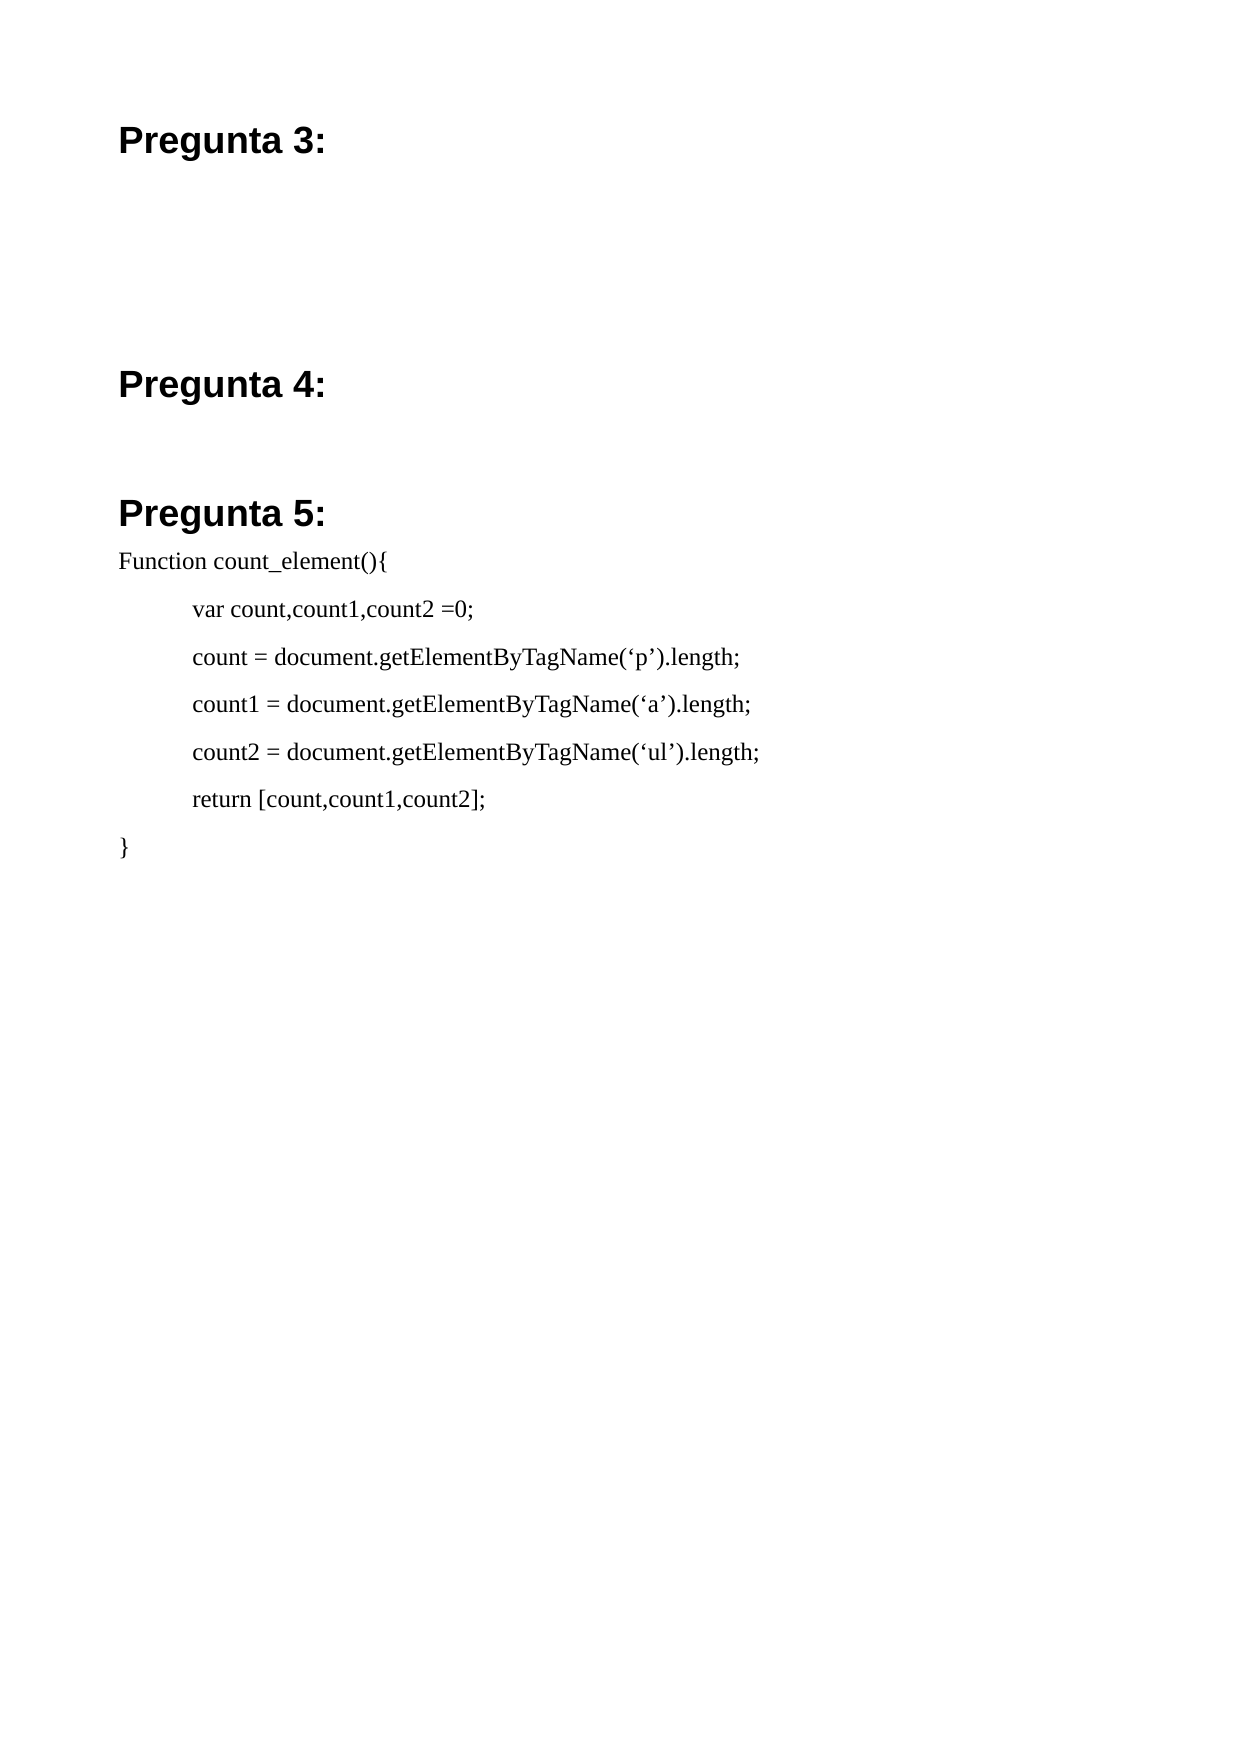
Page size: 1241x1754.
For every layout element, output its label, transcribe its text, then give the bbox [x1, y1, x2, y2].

subtitle Pregunta 3: [118, 118, 1122, 162]
text var count,count1,count2 =0; [118, 594, 1122, 623]
text count1 = document.getElementByTagName(‘a’).length; [118, 689, 1122, 718]
text } [118, 832, 1122, 861]
text return [count,count1,count2]; [118, 784, 1122, 813]
text count2 = document.getElementByTagName(‘ul’).length; [118, 737, 1122, 766]
text Function count_element(){ [118, 546, 1122, 575]
text count = document.getElementByTagName(‘p’).length; [118, 642, 1122, 670]
subtitle Pregunta 4: [118, 362, 1122, 405]
subtitle Pregunta 5: [118, 490, 1122, 534]
